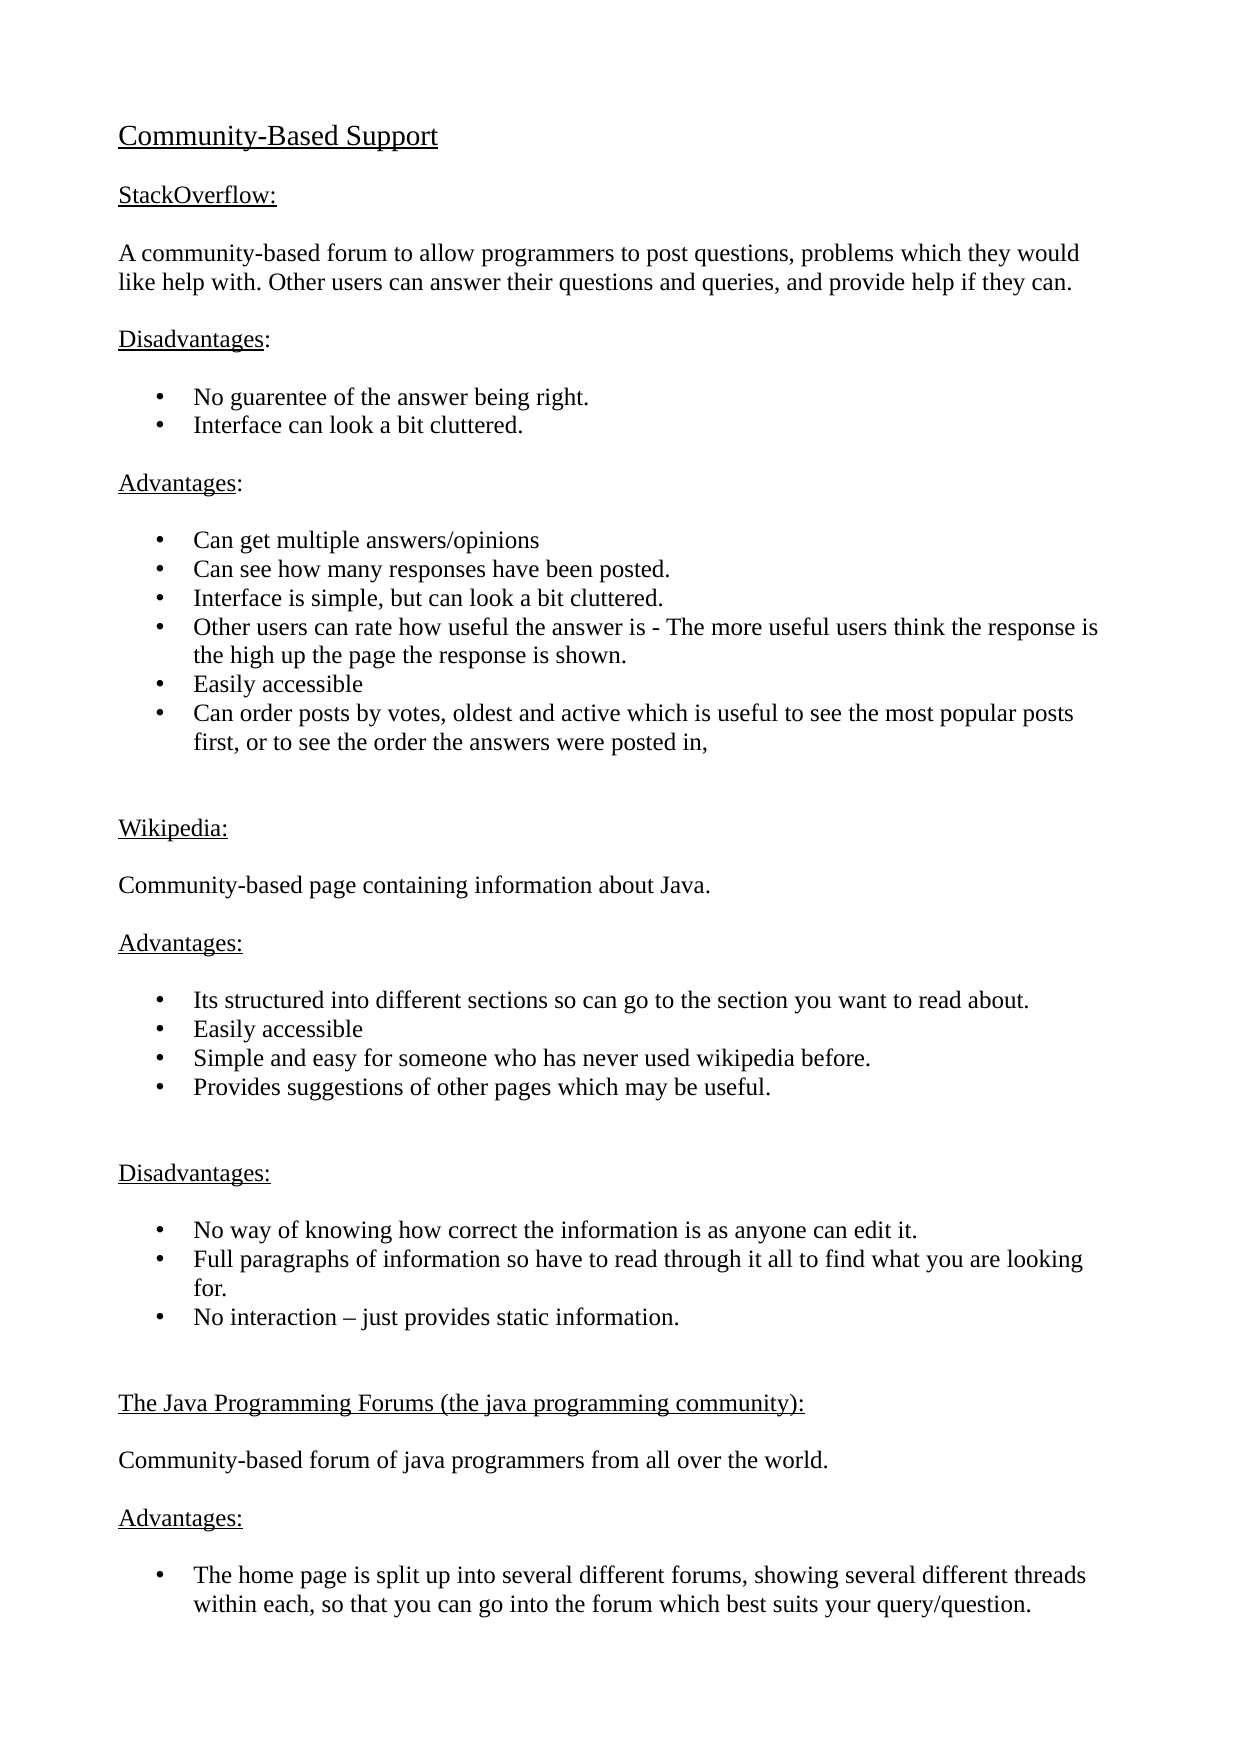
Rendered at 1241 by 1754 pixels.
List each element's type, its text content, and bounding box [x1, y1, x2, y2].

list Easily accessible [156, 669, 1122, 698]
text Advantages: [118, 1503, 1122, 1532]
list No guarentee of the answer being right. [156, 382, 1122, 410]
list Can get multiple answers/opinions [156, 525, 1122, 554]
list Other users can rate how useful the answer is - The more useful users think the response is the high up the page the response is shown. [156, 612, 1122, 669]
list No interaction – just provides static information. [156, 1302, 1122, 1330]
list Simple and easy for someone who has never used wikipedia before. [156, 1043, 1122, 1072]
text A community-based forum to allow programmers to post questions, problems which they would like help with. Other users can answer their questions and queries, and provide help if they can. [118, 238, 1122, 295]
list Can order posts by votes, oldest and active which is useful to see the most popular posts first, or to see the order the answers were posted in, [156, 698, 1122, 755]
list No way of knowing how correct the information is as anyone can edit it. [156, 1215, 1122, 1244]
list Can see how many responses have been posted. [156, 554, 1122, 583]
list Full paragraphs of information so have to read through it all to find what you are looking for. [156, 1244, 1122, 1302]
text Wikipedia: [118, 813, 1122, 842]
text Disadvantages: [118, 324, 1122, 353]
text Community-based page containing information about Java. [118, 870, 1122, 899]
list Its structured into different sections so can go to the section you want to read about. [156, 985, 1122, 1014]
list Interface can look a bit cluttered. [156, 410, 1122, 439]
text StackOverflow: [118, 180, 1122, 209]
text Disadvantages: [118, 1158, 1122, 1187]
text Community-based forum of java programmers from all over the world. [118, 1445, 1122, 1474]
text Community-Based Support [118, 118, 1122, 152]
text Advantages: [118, 468, 1122, 497]
list Easily accessible [156, 1014, 1122, 1043]
list Provides suggestions of other pages which may be useful. [156, 1072, 1122, 1100]
list Interface is simple, but can look a bit cluttered. [156, 583, 1122, 612]
list The home page is split up into several different forums, showing several different threads within each, so that you can go into the forum which best suits your query/question. [156, 1560, 1122, 1618]
text Advantages: [118, 928, 1122, 957]
text The Java Programming Forums (the java programming community): [118, 1388, 1122, 1417]
